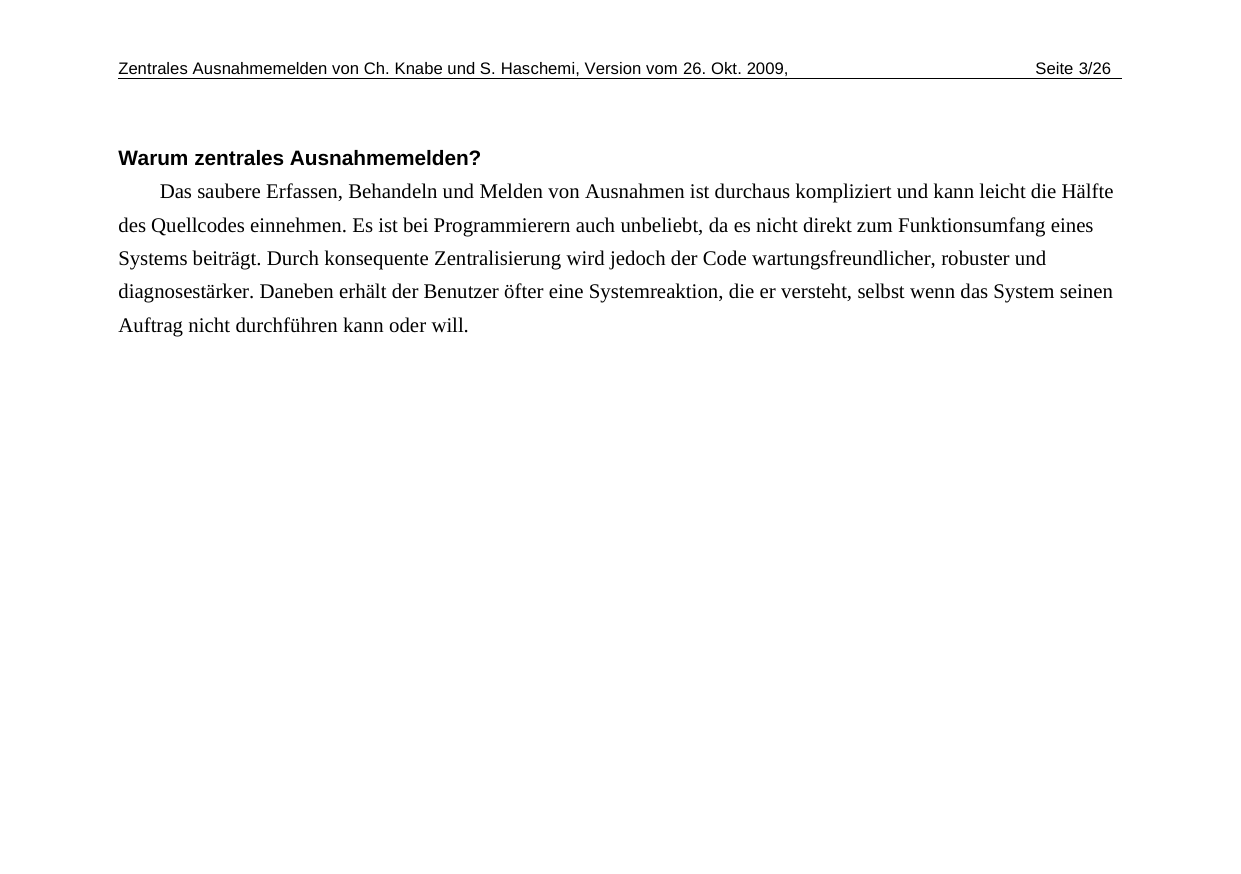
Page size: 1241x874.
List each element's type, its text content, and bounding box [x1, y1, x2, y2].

text Das saubere Erfassen, Behandeln und Melden von Ausnahmen ist durchaus kompliziert und kann leicht die Hälfte des Quellcodes einnehmen. Es ist bei Programmierern auch unbeliebt, da es nicht direkt zum Funktionsumfang eines Systems beiträgt. Durch konsequente Zentralisierung wird jedoch der Code wartungsfreundlicher, robuster und diagnosestärker. Daneben erhält der Benutzer öfter eine Systemreaktion, die er versteht, selbst wenn das System seinen Auftrag nicht durchführen kann oder will. [118, 172, 1122, 339]
text Warum zentrales Ausnahmemelden? [118, 139, 1122, 172]
